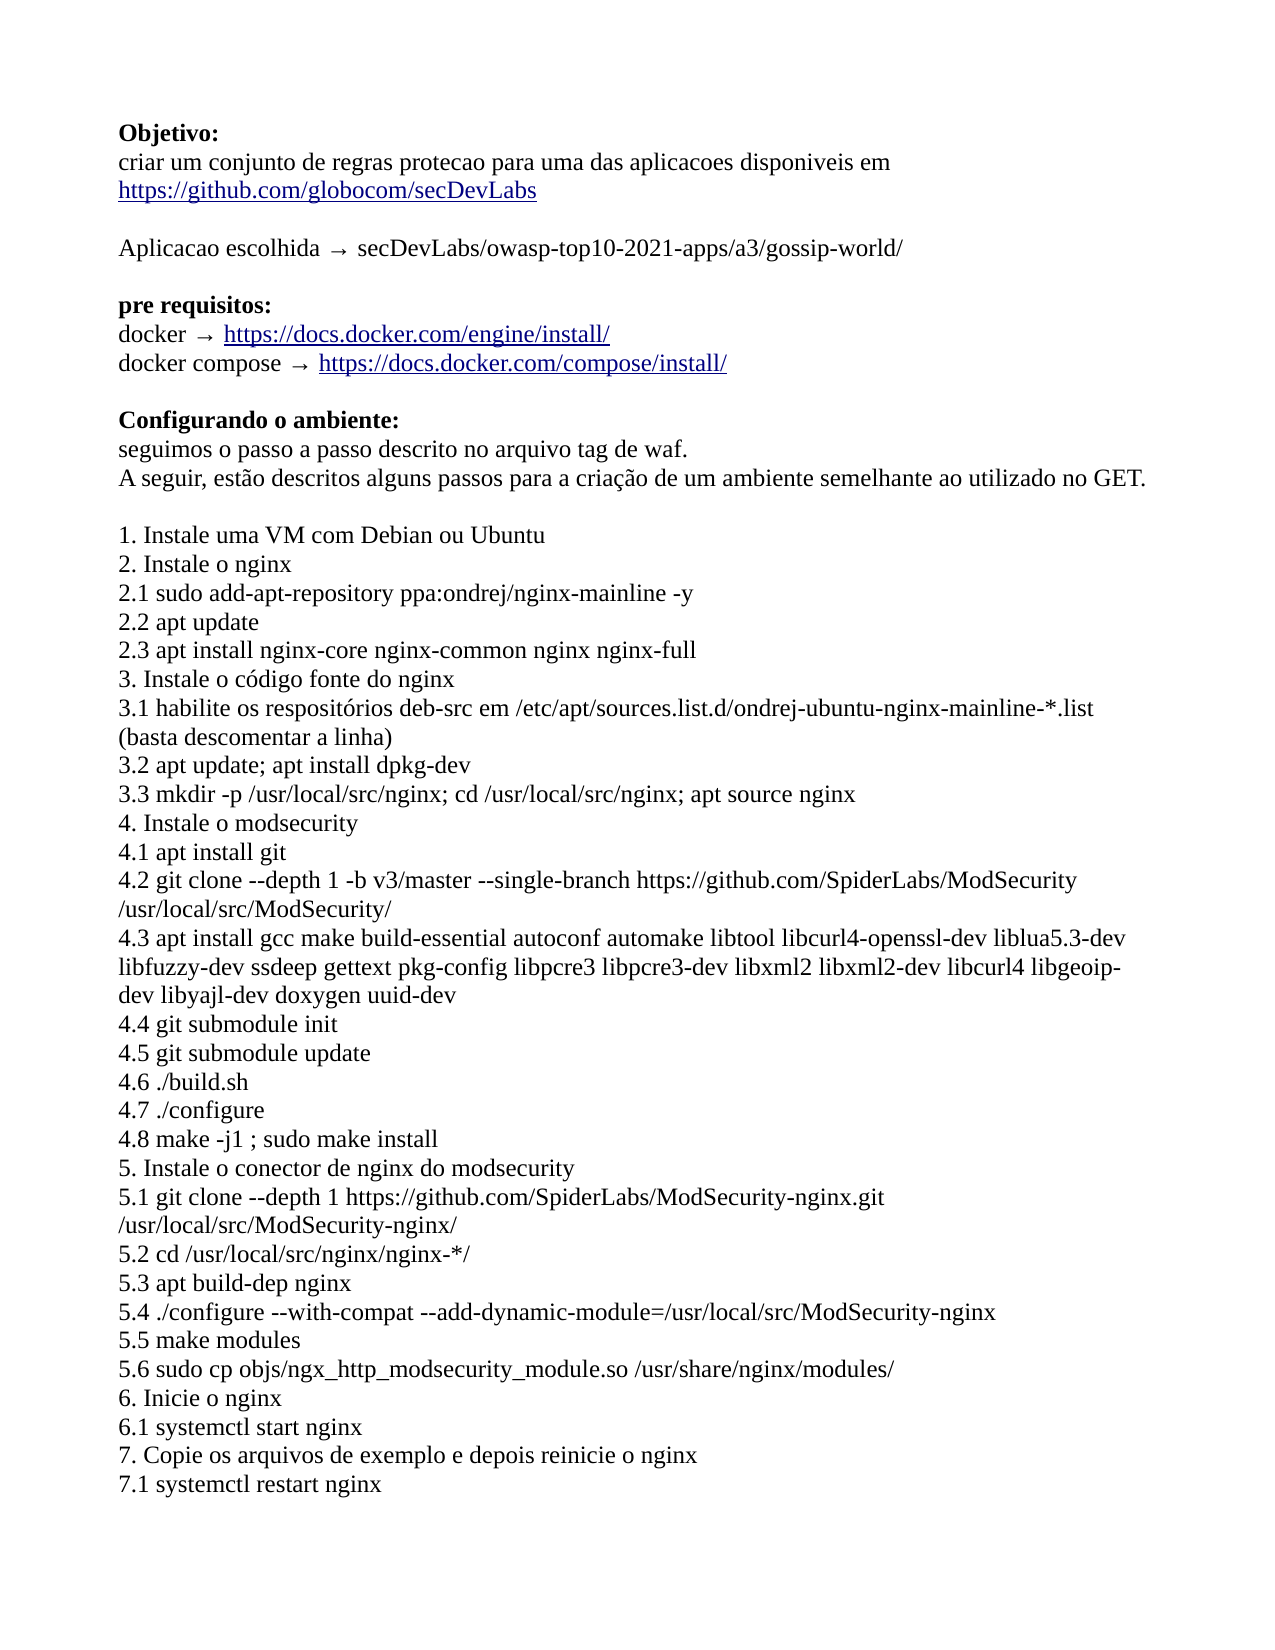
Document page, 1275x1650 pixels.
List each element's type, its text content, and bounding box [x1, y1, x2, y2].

text 4.4 git submodule init [118, 1009, 1157, 1038]
text 7. Copie os arquivos de exemplo e depois reinicie o nginx [118, 1441, 1157, 1469]
text A seguir, estão descritos alguns passos para a criação de um ambiente semelhante ao utilizado no GET. [118, 463, 1157, 492]
text 5.5 make modules [118, 1326, 1157, 1354]
text 5. Instale o conector de nginx do modsecurity [118, 1153, 1157, 1182]
text 4.3 apt install gcc make build-essential autoconf automake libtool libcurl4-openssl-dev liblua5.3-dev libfuzzy-dev ssdeep gettext pkg-config libpcre3 libpcre3-dev libxml2 libxml2-dev libcurl4 libgeoip-dev libyajl-dev doxygen uuid-dev [118, 923, 1157, 1009]
text 5.1 git clone --depth 1 https://github.com/SpiderLabs/ModSecurity-nginx.git /usr/local/src/ModSecurity-nginx/ [118, 1182, 1157, 1239]
text Aplicacao escolhida → secDevLabs/owasp-top10-2021-apps/a3/gossip-world/ [118, 233, 1157, 262]
text 5.4 ./configure --with-compat --add-dynamic-module=/usr/local/src/ModSecurity-nginx [118, 1297, 1157, 1326]
text seguimos o passo a passo descrito no arquivo tag de waf. [118, 434, 1157, 463]
text docker compose → https://docs.docker.com/compose/install/ [118, 348, 1157, 377]
text 7.1 systemctl restart nginx [118, 1469, 1157, 1498]
text 1. Instale uma VM com Debian ou Ubuntu [118, 521, 1157, 549]
text docker → https://docs.docker.com/engine/install/ [118, 319, 1157, 348]
text 2.3 apt install nginx-core nginx-common nginx nginx-full [118, 636, 1157, 664]
text Objetivo: [118, 118, 1157, 147]
text criar um conjunto de regras protecao para uma das aplicacoes disponiveis em https://github.com/globocom/secDevLabs [118, 147, 1157, 204]
text 2.1 sudo add-apt-repository ppa:ondrej/nginx-mainline -y [118, 578, 1157, 607]
text pre requisitos: [118, 291, 1157, 319]
text 3. Instale o código fonte do nginx [118, 664, 1157, 693]
text 4.1 apt install git [118, 837, 1157, 866]
text 5.2 cd /usr/local/src/nginx/nginx-*/ [118, 1239, 1157, 1268]
text 4.2 git clone --depth 1 -b v3/master --single-branch https://github.com/SpiderLabs/ModSecurity /usr/local/src/ModSecurity/ [118, 866, 1157, 923]
text 4.7 ./configure [118, 1096, 1157, 1124]
text 2.2 apt update [118, 607, 1157, 636]
text 6.1 systemctl start nginx [118, 1412, 1157, 1441]
text 4.6 ./build.sh [118, 1067, 1157, 1096]
text 5.6 sudo cp objs/ngx_http_modsecurity_module.so /usr/share/nginx/modules/ [118, 1354, 1157, 1383]
text 5.3 apt build-dep nginx [118, 1268, 1157, 1297]
text 3.1 habilite os respositórios deb-src em /etc/apt/sources.list.d/ondrej-ubuntu-nginx-mainline-*.list (basta descomentar a linha) [118, 693, 1157, 751]
text 4.5 git submodule update [118, 1038, 1157, 1067]
text 2. Instale o nginx [118, 549, 1157, 578]
text Configurando o ambiente: [118, 406, 1157, 434]
text 3.2 apt update; apt install dpkg-dev [118, 751, 1157, 779]
text 4. Instale o modsecurity [118, 808, 1157, 837]
text 3.3 mkdir -p /usr/local/src/nginx; cd /usr/local/src/nginx; apt source nginx [118, 779, 1157, 808]
text 4.8 make -j1 ; sudo make install [118, 1124, 1157, 1153]
text 6. Inicie o nginx [118, 1383, 1157, 1412]
